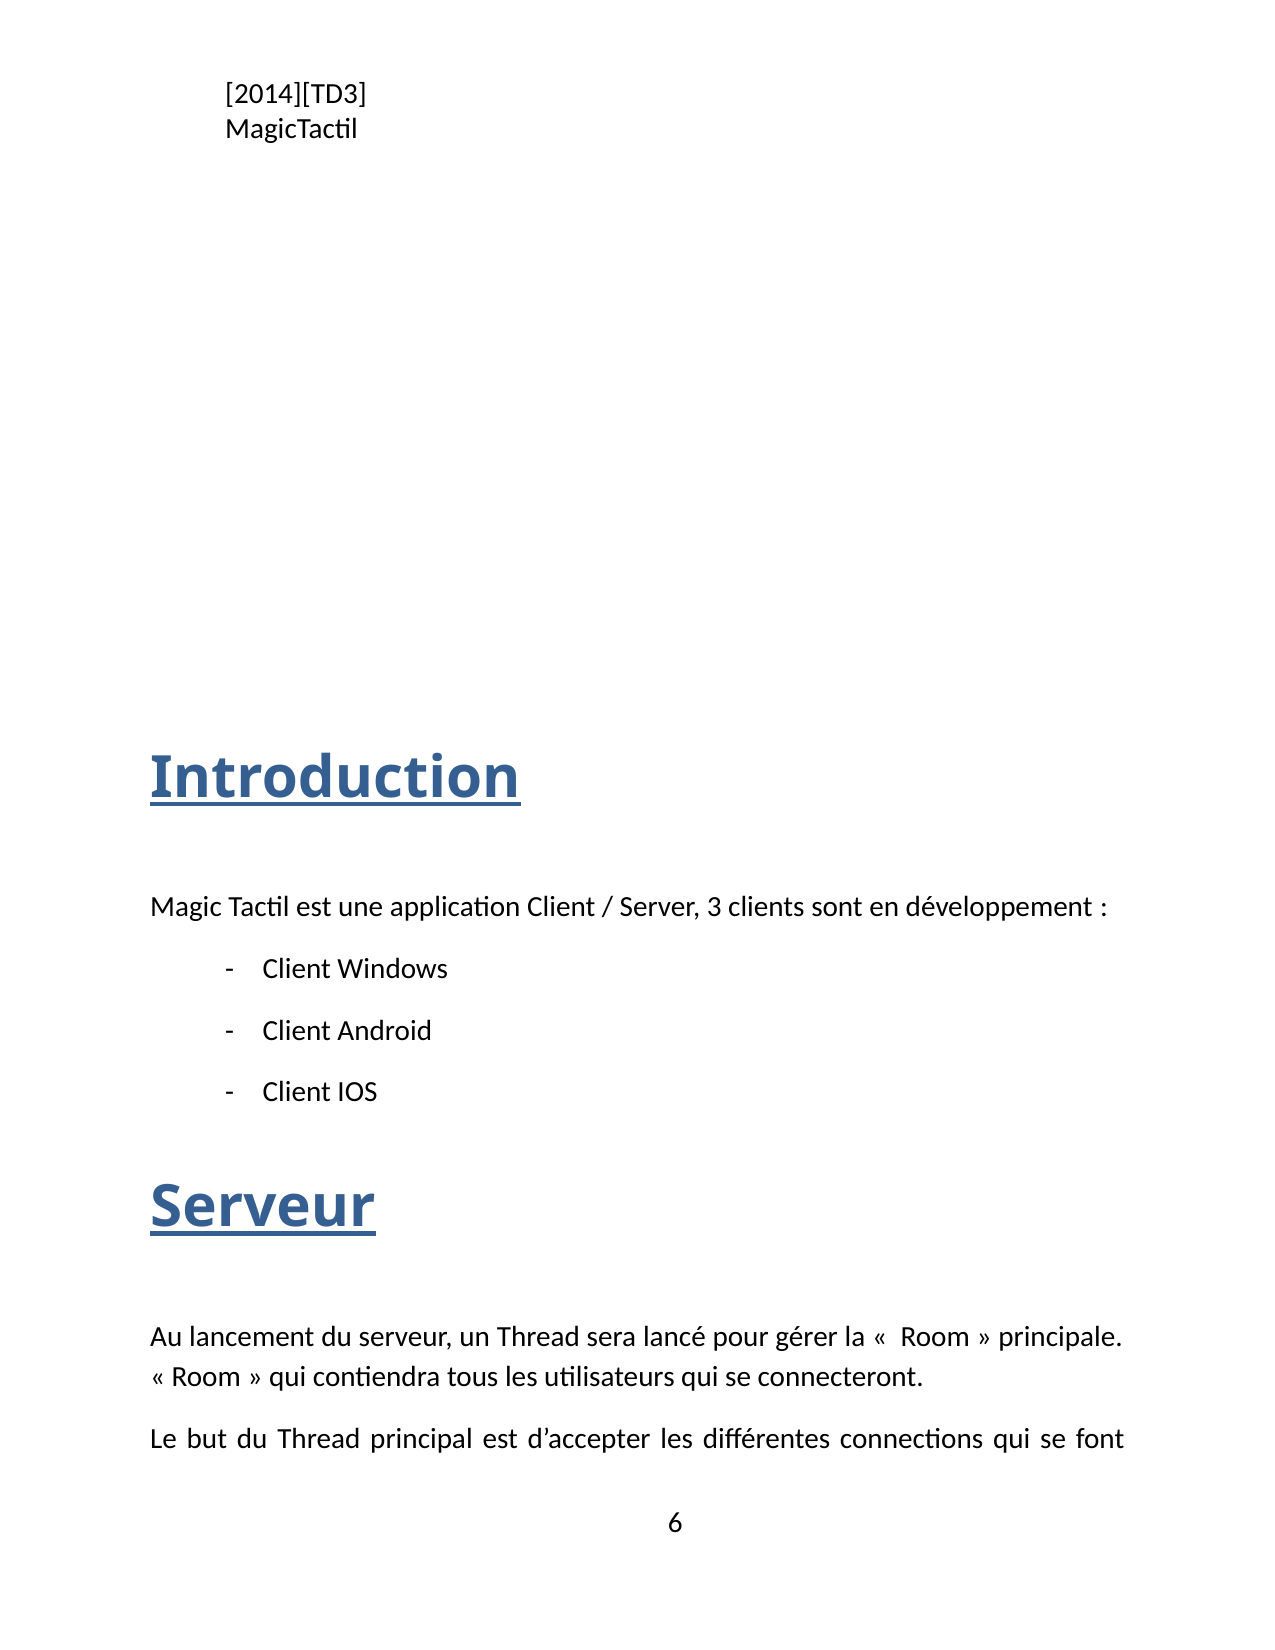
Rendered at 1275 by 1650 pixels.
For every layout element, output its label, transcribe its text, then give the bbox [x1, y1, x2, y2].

list Client Android [225, 1012, 1125, 1047]
list Client IOS [225, 1073, 1125, 1109]
text Le but du Thread principal est d’accepter les différentes connections qui se font [150, 1420, 1125, 1456]
list Client Windows [225, 950, 1125, 986]
text Au lancement du serveur, un Thread sera lancé pour gérer la « Room » principale. « Room » qui contiendra tous les utilisateurs qui se connecteront. [150, 1318, 1125, 1394]
subtitle Introduction [150, 735, 1125, 814]
subtitle Serveur [150, 1164, 1125, 1244]
text Magic Tactil est une application Client / Server, 3 clients sont en développement : [150, 888, 1125, 924]
